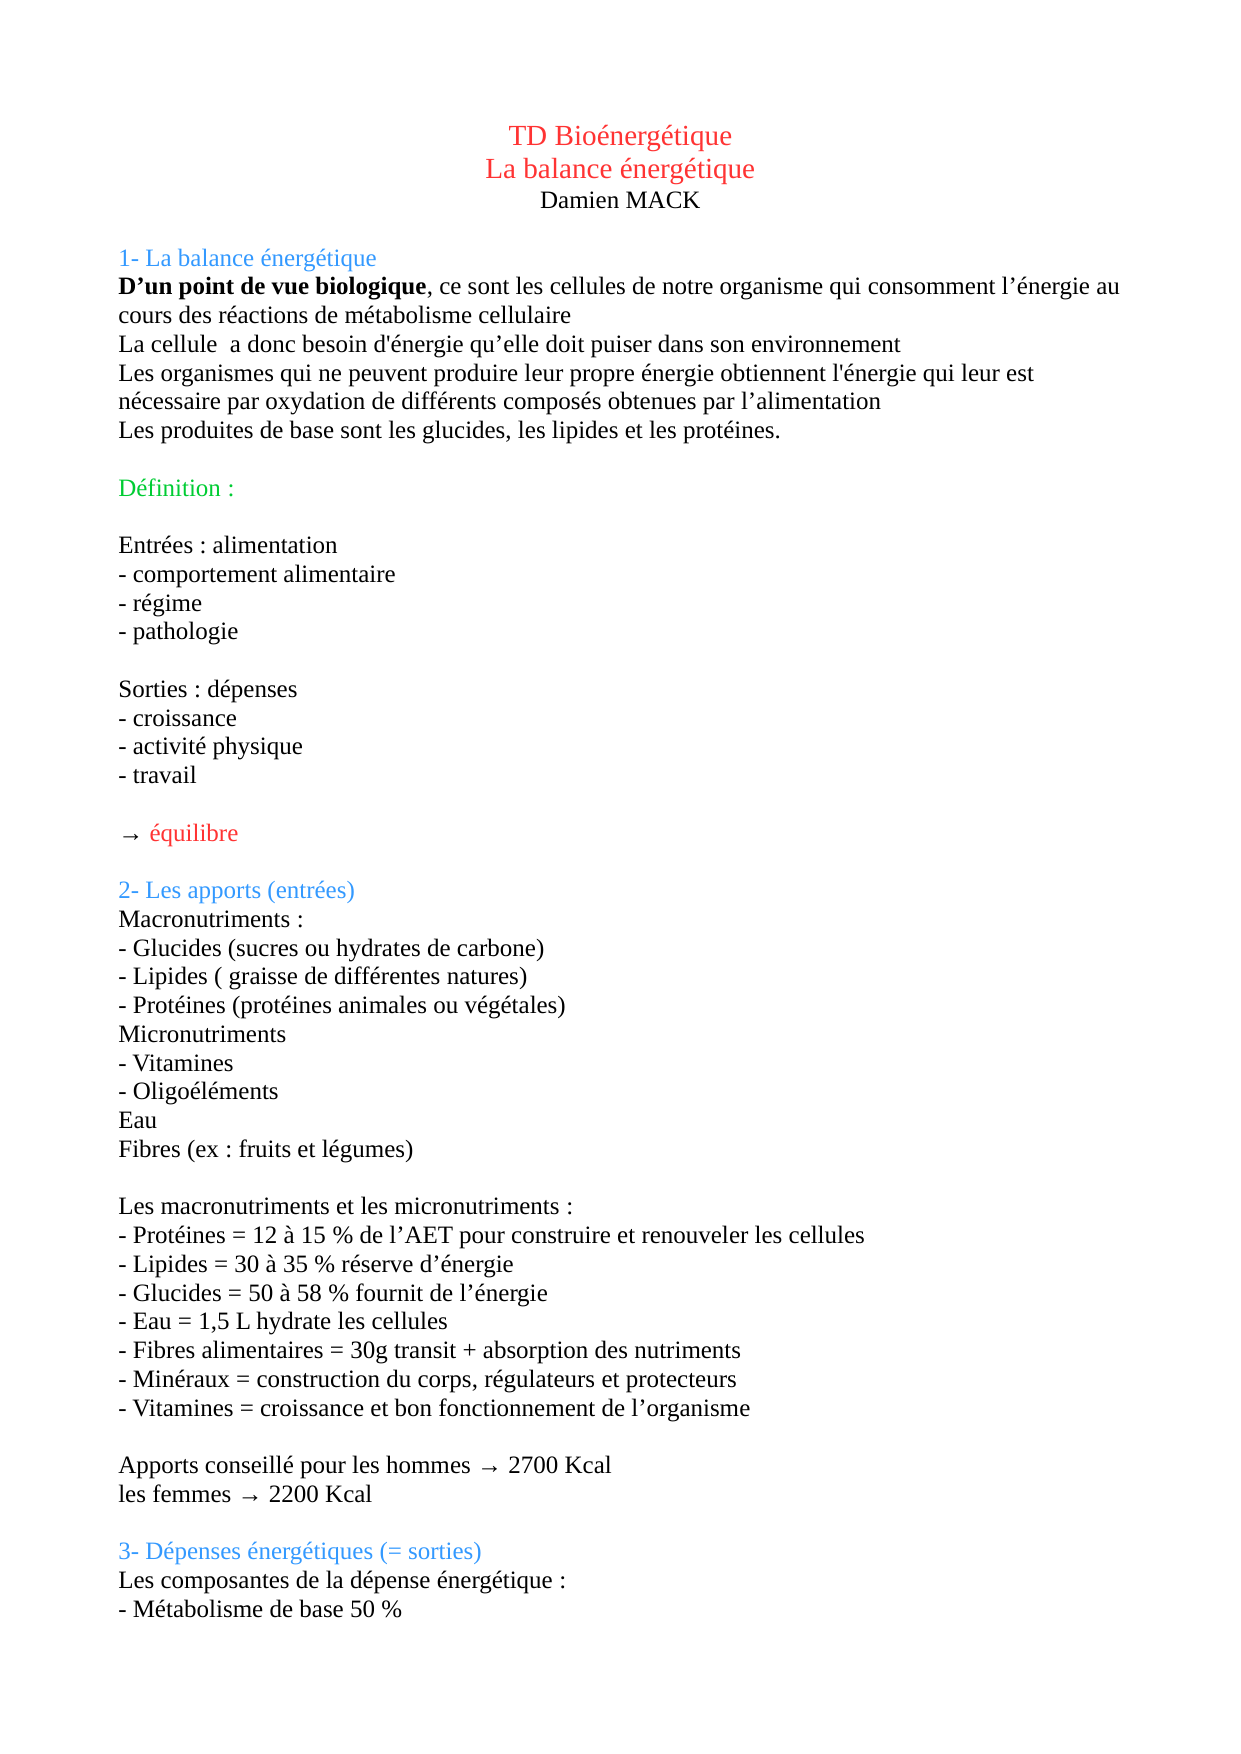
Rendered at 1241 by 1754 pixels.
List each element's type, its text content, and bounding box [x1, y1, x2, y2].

text les femmes → 2200 Kcal [118, 1479, 1122, 1508]
text - activité physique [118, 731, 1122, 760]
text 1- La balance énergétique [118, 243, 1122, 271]
text Les macronutriments et les micronutriments : [118, 1191, 1122, 1220]
text - croissance [118, 703, 1122, 731]
text - Fibres alimentaires = 30g transit + absorption des nutriments [118, 1335, 1122, 1364]
text - Protéines = 12 à 15 % de l’AET pour construire et renouveler les cellules [118, 1220, 1122, 1249]
text - Glucides = 50 à 58 % fournit de l’énergie [118, 1278, 1122, 1306]
text - Eau = 1,5 L hydrate les cellules [118, 1306, 1122, 1335]
text Eau [118, 1105, 1122, 1134]
text Les composantes de la dépense énergétique : [118, 1565, 1122, 1594]
text - Métabolisme de base 50 % [118, 1594, 1122, 1623]
text - Minéraux = construction du corps, régulateurs et protecteurs [118, 1364, 1122, 1393]
text Définition : [118, 473, 1122, 501]
text - travail [118, 760, 1122, 789]
text La cellule a donc besoin d'énergie qu’elle doit puiser dans son environnement [118, 329, 1122, 358]
text Damien MACK [118, 185, 1122, 214]
text Apports conseillé pour les hommes → 2700 Kcal [118, 1450, 1122, 1479]
text - régime [118, 588, 1122, 616]
text → équilibre [118, 818, 1122, 846]
text Micronutriments [118, 1019, 1122, 1048]
text - Oligoéléments [118, 1076, 1122, 1105]
text - pathologie [118, 616, 1122, 645]
text Macronutriments : [118, 904, 1122, 933]
text - Glucides (sucres ou hydrates de carbone) [118, 933, 1122, 961]
text - Vitamines = croissance et bon fonctionnement de l’organisme [118, 1393, 1122, 1421]
text TD Bioénergétique [118, 118, 1122, 152]
text Sorties : dépenses [118, 674, 1122, 703]
text - comportement alimentaire [118, 559, 1122, 588]
text Les organismes qui ne peuvent produire leur propre énergie obtiennent l'énergie qui leur est nécessaire par oxydation de différents composés obtenues par l’alimentation [118, 358, 1122, 415]
text - Lipides ( graisse de différentes natures) [118, 961, 1122, 990]
text Entrées : alimentation [118, 530, 1122, 559]
text - Lipides = 30 à 35 % réserve d’énergie [118, 1249, 1122, 1278]
text Fibres (ex : fruits et légumes) [118, 1134, 1122, 1163]
text Les produites de base sont les glucides, les lipides et les protéines. [118, 415, 1122, 444]
text 3- Dépenses énergétiques (= sorties) [118, 1536, 1122, 1565]
text - Protéines (protéines animales ou végétales) [118, 990, 1122, 1019]
text D’un point de vue biologique, ce sont les cellules de notre organisme qui consomment l’énergie au cours des réactions de métabolisme cellulaire [118, 271, 1122, 329]
text La balance énergétique [118, 152, 1122, 185]
text 2- Les apports (entrées) [118, 875, 1122, 904]
text - Vitamines [118, 1048, 1122, 1076]
